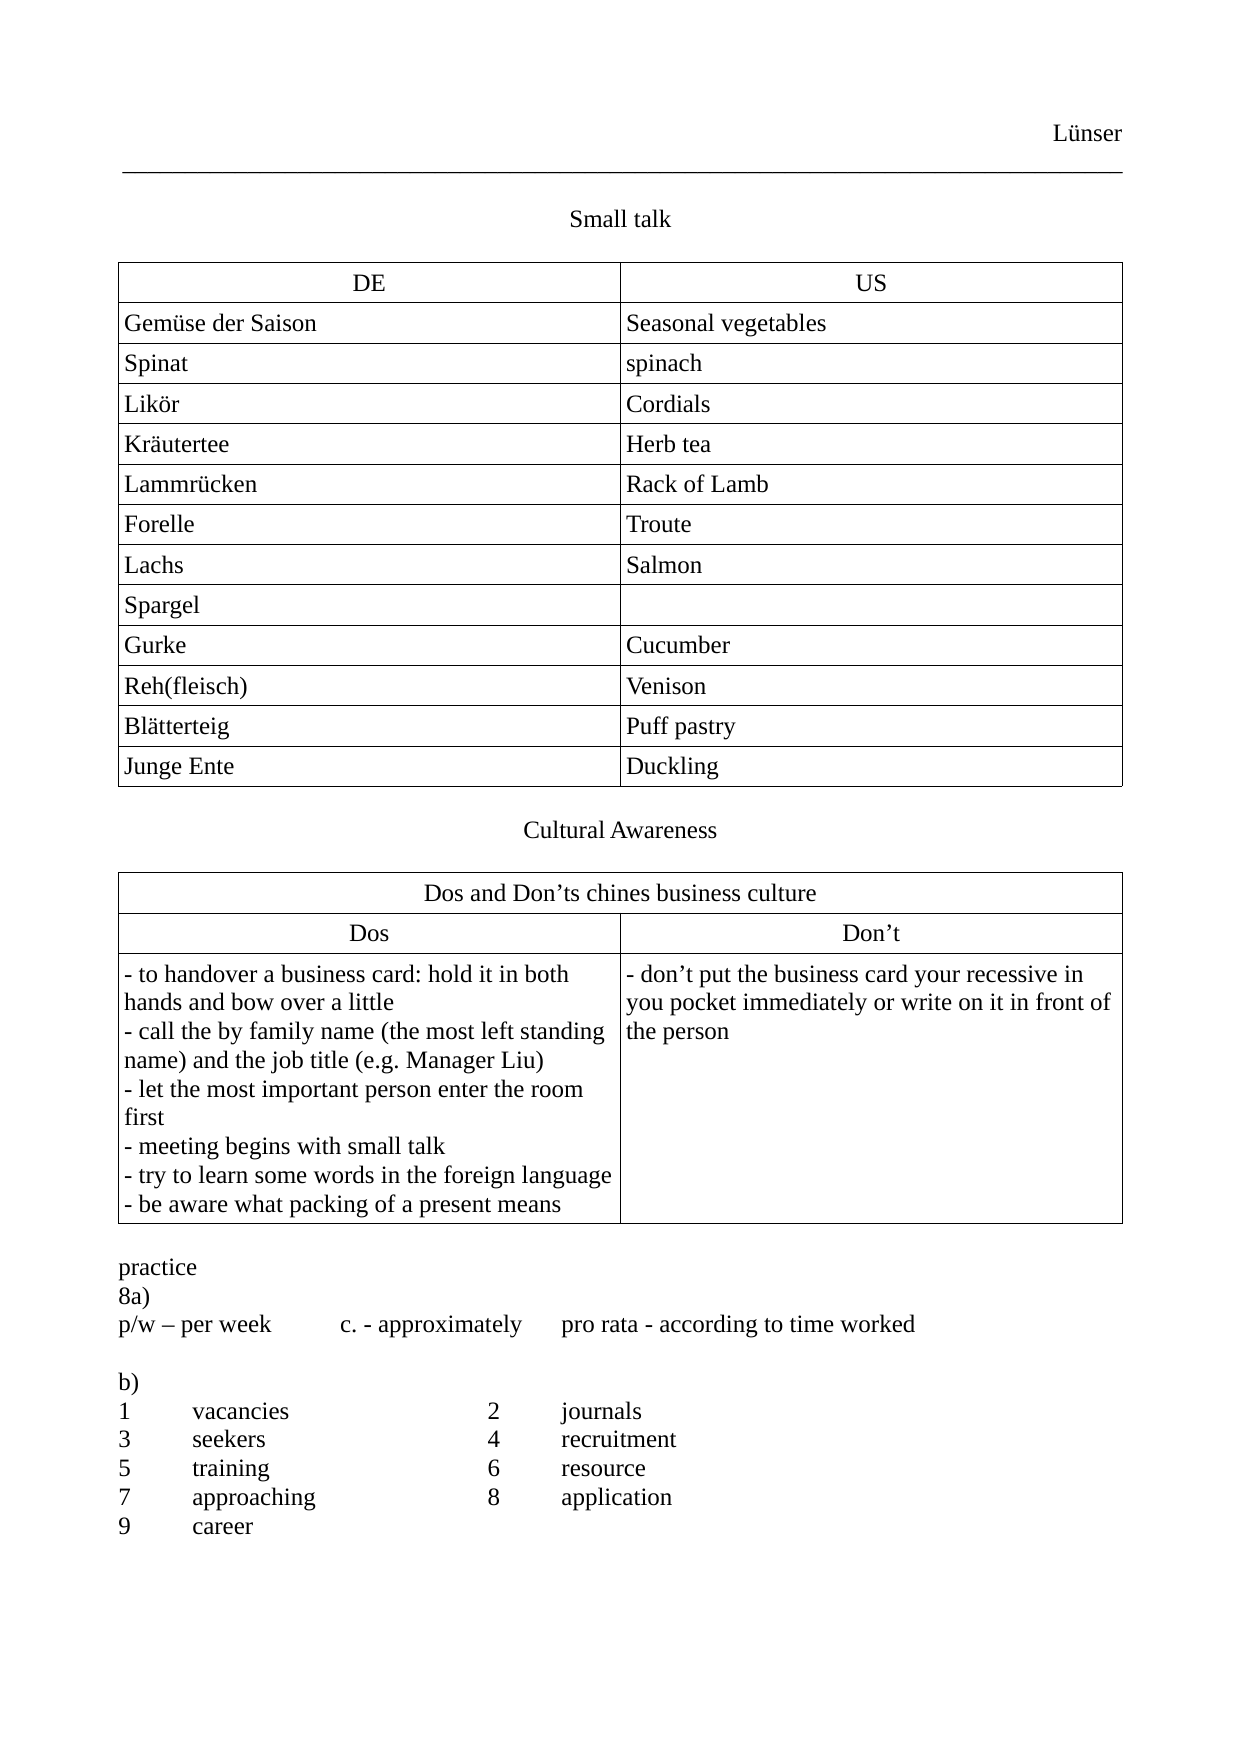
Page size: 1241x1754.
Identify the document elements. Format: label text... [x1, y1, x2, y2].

table_cell Venison [621, 666, 1122, 705]
table_cell Spargel [119, 585, 620, 625]
table_cell Troute [621, 505, 1122, 544]
text b) [118, 1367, 1122, 1396]
table_cell Spinat [119, 344, 620, 383]
table_cell - don’t put the business card your recessive in you pocket immediately or write on it in front of the person [621, 954, 1122, 1223]
text 9 career [118, 1511, 1122, 1539]
table_cell Lammrücken [119, 465, 620, 504]
text 5 training 6 resource [118, 1453, 1122, 1482]
table_header US [621, 263, 1122, 302]
table_cell Blätterteig [119, 706, 620, 746]
text 1 vacancies 2 journals [118, 1396, 1122, 1424]
text ________________________________________________________________________________ [118, 147, 1122, 176]
text 7 approaching 8 application [118, 1482, 1122, 1511]
table_cell Rack of Lamb [621, 465, 1122, 504]
table_cell Reh(fleisch) [119, 666, 620, 705]
table_cell Kräutertee [119, 424, 620, 463]
table_cell Puff pastry [621, 706, 1122, 746]
table_cell Gurke [119, 626, 620, 665]
table_cell Forelle [119, 505, 620, 544]
text 3 seekers 4 recruitment [118, 1424, 1122, 1453]
table_cell - to handover a business card: hold it in both hands and bow over a little - call the by family name (the most left standing name) and the job title (e.g. Manager Liu) - let the most important person enter the room first - meeting begins with small talk - try to learn some words in the foreign language - be aware what packing of a present means [119, 954, 620, 1223]
table_cell Cordials [621, 384, 1122, 423]
table_header Dos and Don’ts chines business culture [119, 873, 1122, 913]
table_cell Duckling [621, 747, 1122, 786]
text Small talk [118, 204, 1122, 233]
table_cell Salmon [621, 545, 1122, 584]
text practice [118, 1252, 1122, 1281]
table_cell [621, 585, 1122, 625]
text Cultural Awareness [118, 815, 1122, 843]
table_cell Likör [119, 384, 620, 423]
table_cell Herb tea [621, 424, 1122, 463]
table_cell Don’t [621, 914, 1122, 953]
table_header DE [119, 263, 620, 302]
text p/w – per week c. - approximately pro rata - according to time worked [118, 1309, 1122, 1338]
table_cell Junge Ente [119, 747, 620, 786]
text Lünser [118, 118, 1122, 147]
table_cell spinach [621, 344, 1122, 383]
table_cell Lachs [119, 545, 620, 584]
table_cell Dos [119, 914, 620, 953]
table_cell Gemüse der Saison [119, 303, 620, 342]
table_cell Seasonal vegetables [621, 303, 1122, 342]
text 8a) [118, 1281, 1122, 1309]
table_cell Cucumber [621, 626, 1122, 665]
